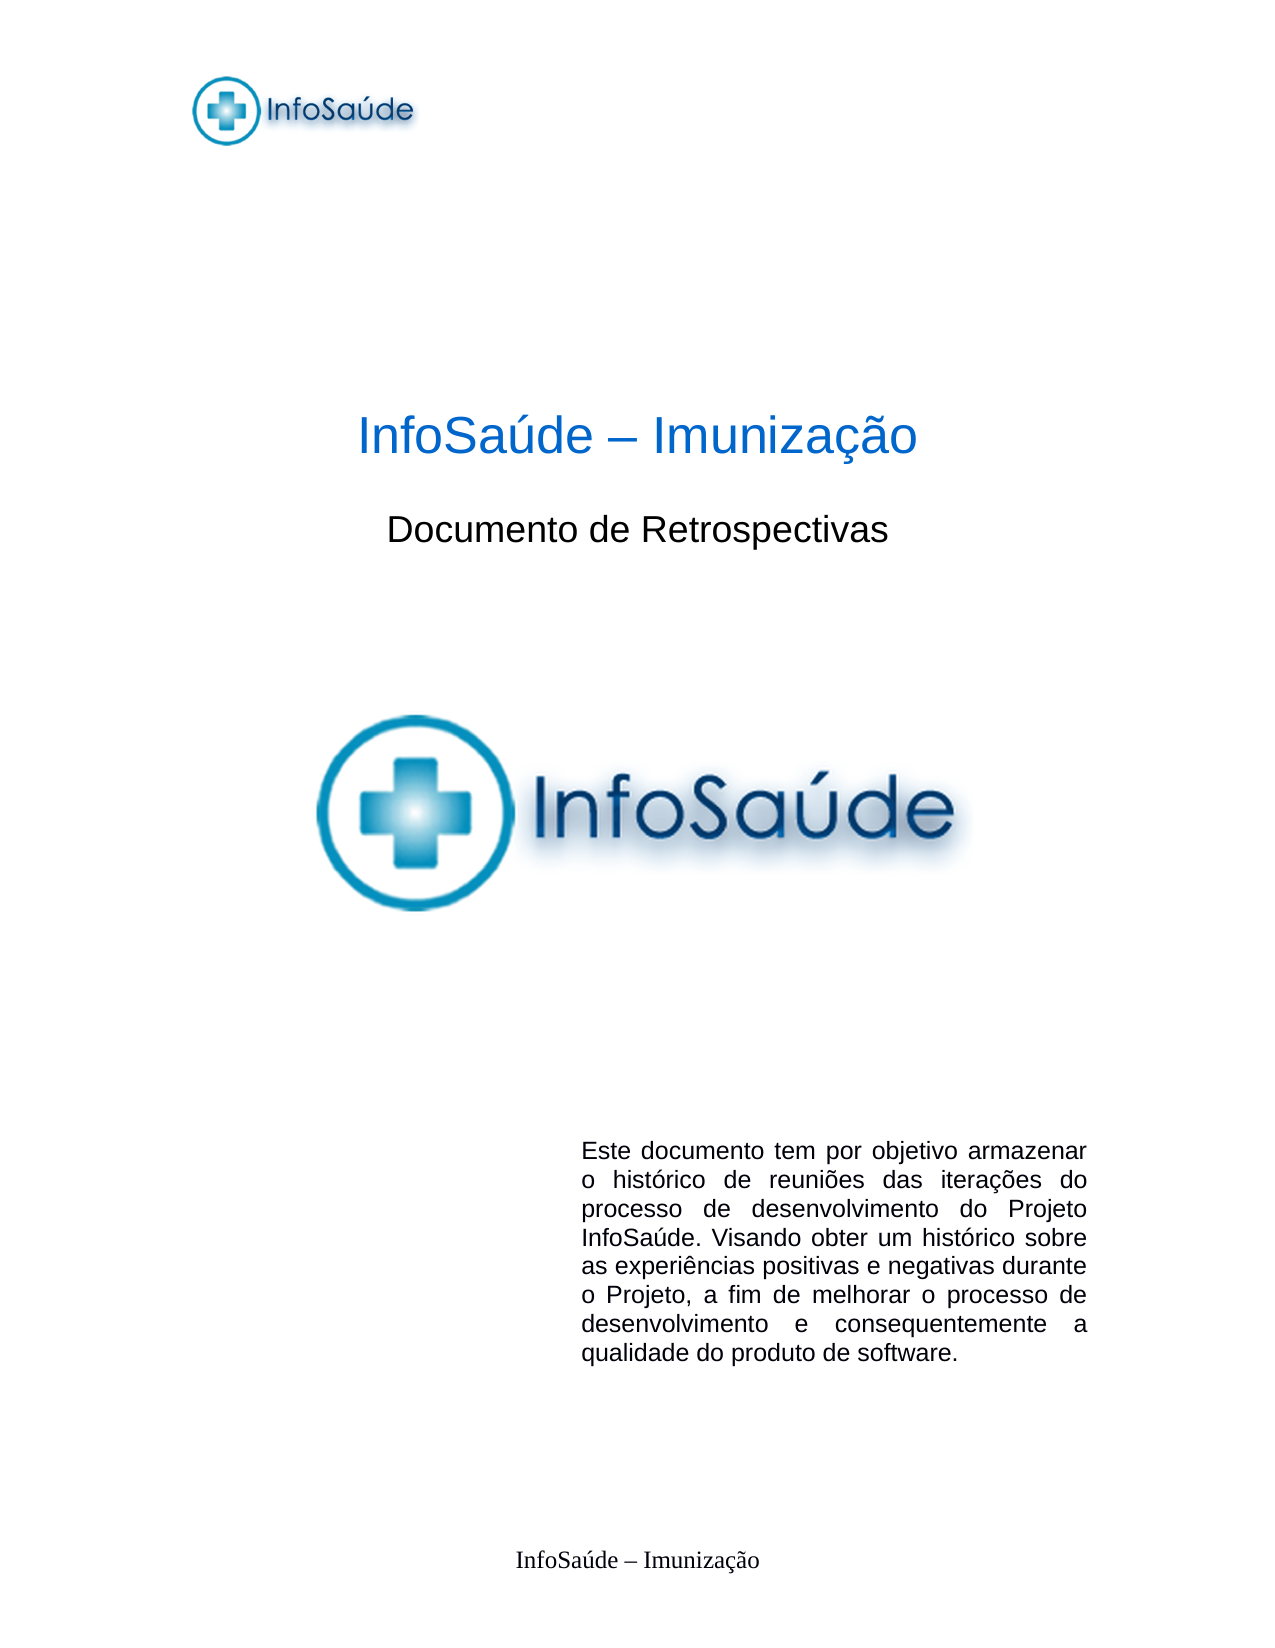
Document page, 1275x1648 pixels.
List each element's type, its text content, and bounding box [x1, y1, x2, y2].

text InfoSaúde – Imunização [187, 404, 1088, 464]
picture [301, 705, 974, 932]
text Este documento tem por objetivo armazenar o histórico de reuniões das iterações do processo de desenvolvimento do Projeto InfoSaúde. Visando obter um histórico sobre as experiências positivas e negativas durante o Projeto, a fim de melhorar o processo de desenvolvimento e consequentemente a qualidade do produto de software. [581, 1136, 1088, 1366]
picture [187, 73, 420, 153]
text Documento de Retrospectivas [187, 507, 1088, 550]
